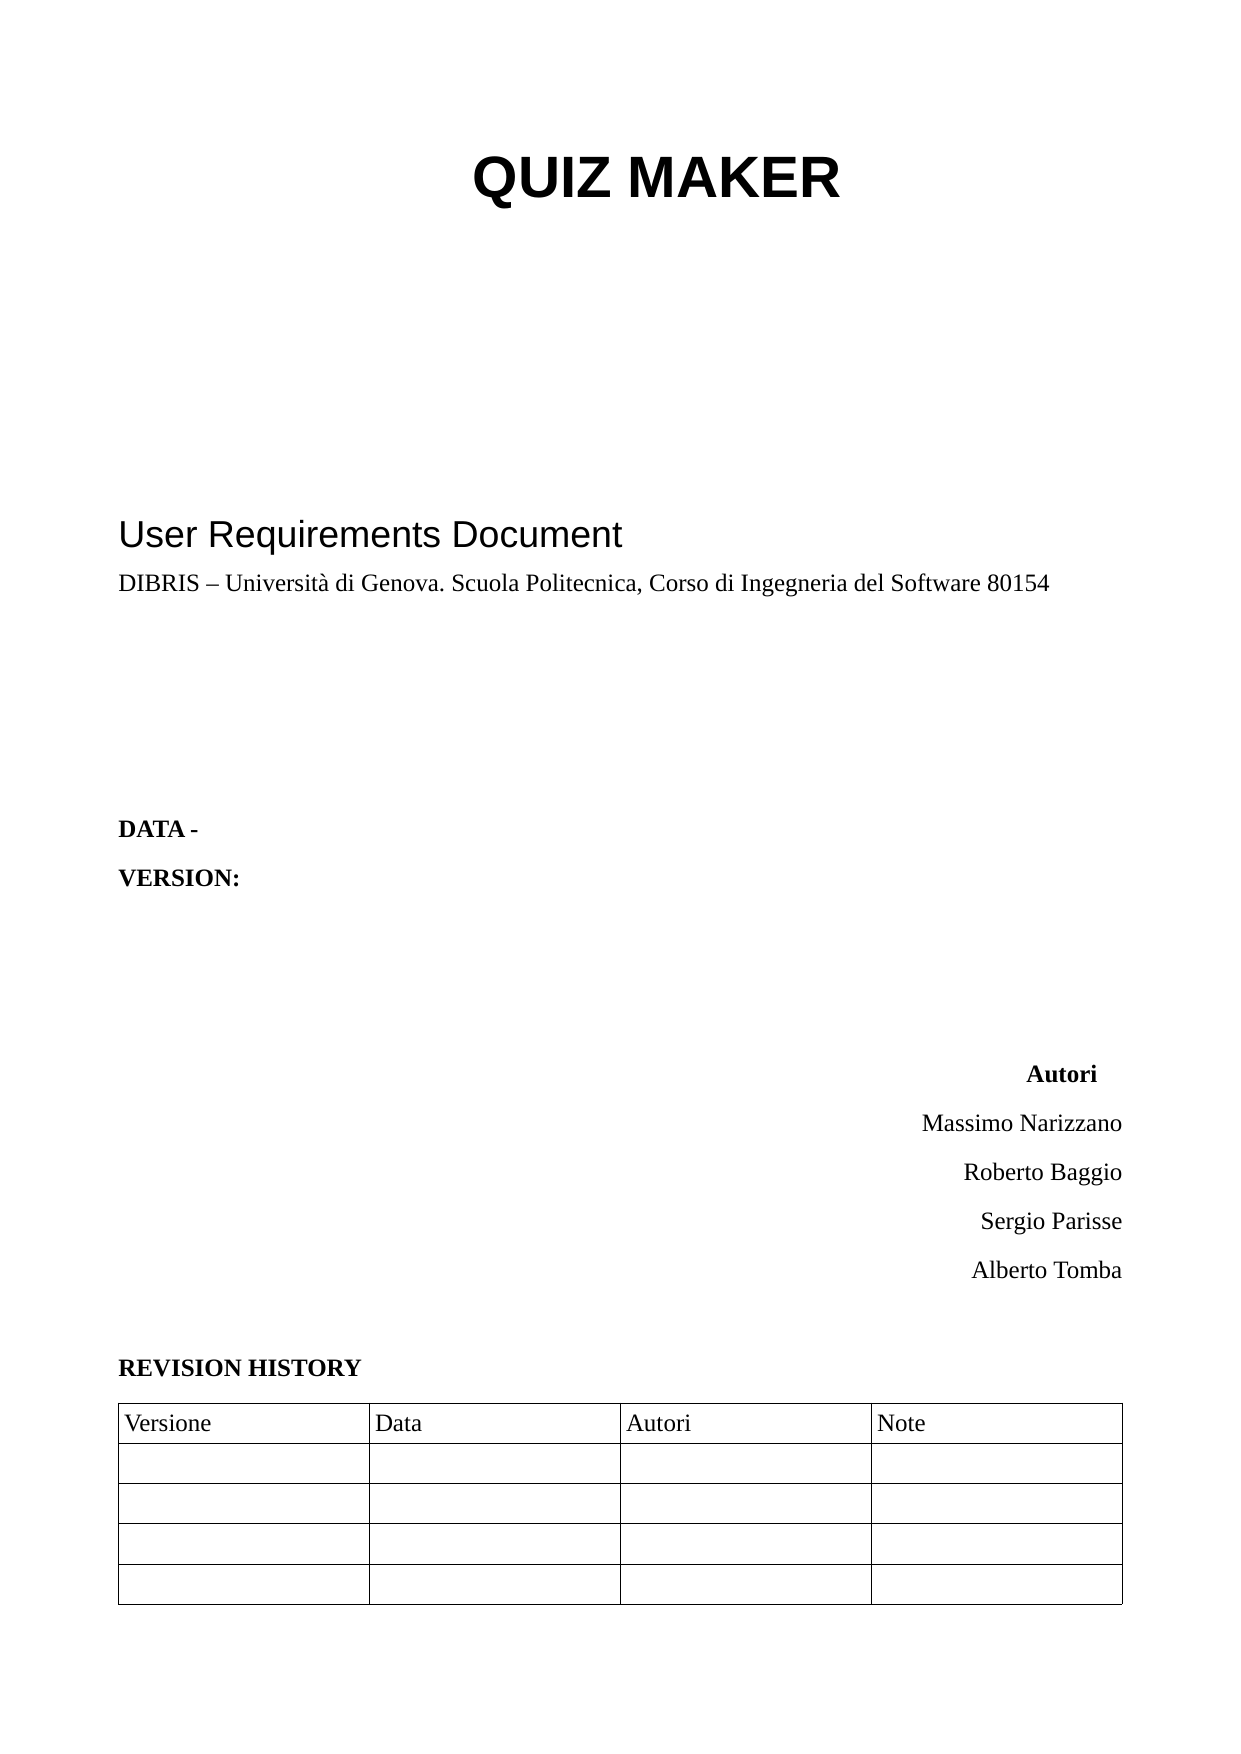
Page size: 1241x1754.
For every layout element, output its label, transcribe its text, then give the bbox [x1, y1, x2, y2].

table_header Note [872, 1404, 1122, 1443]
table_cell [119, 1484, 369, 1523]
table_cell [872, 1524, 1122, 1564]
text VERSION: [118, 863, 1122, 891]
table_cell [621, 1565, 871, 1604]
table_cell [370, 1444, 620, 1483]
table_cell [621, 1524, 871, 1564]
text DIBRIS – Università di Genova. Scuola Politecnica, Corso di Ingegneria del Software 80154 [118, 568, 1122, 597]
text DATA - [118, 814, 1122, 842]
table_cell [370, 1565, 620, 1604]
text Roberto Baggio [118, 1157, 1122, 1186]
text Sergio Parisse [118, 1206, 1122, 1235]
table_cell [872, 1484, 1122, 1523]
table_cell [370, 1484, 620, 1523]
table_header Versione [119, 1404, 369, 1443]
table_header Data [370, 1404, 620, 1443]
table_cell [872, 1565, 1122, 1604]
table_cell [621, 1444, 871, 1483]
table_cell [370, 1524, 620, 1564]
table_cell [872, 1444, 1122, 1483]
table_cell [119, 1524, 369, 1564]
subtitle User Requirements Document [118, 513, 1122, 556]
text Autori [118, 1059, 1122, 1088]
table_header Autori [621, 1404, 871, 1443]
text Alberto Tomba [118, 1255, 1122, 1284]
text Massimo Narizzano [118, 1108, 1122, 1137]
table_cell [119, 1565, 369, 1604]
title QUIZ MAKER [118, 143, 1122, 210]
text REVISION HISTORY [118, 1353, 1122, 1382]
table_cell [119, 1444, 369, 1483]
table_cell [621, 1484, 871, 1523]
